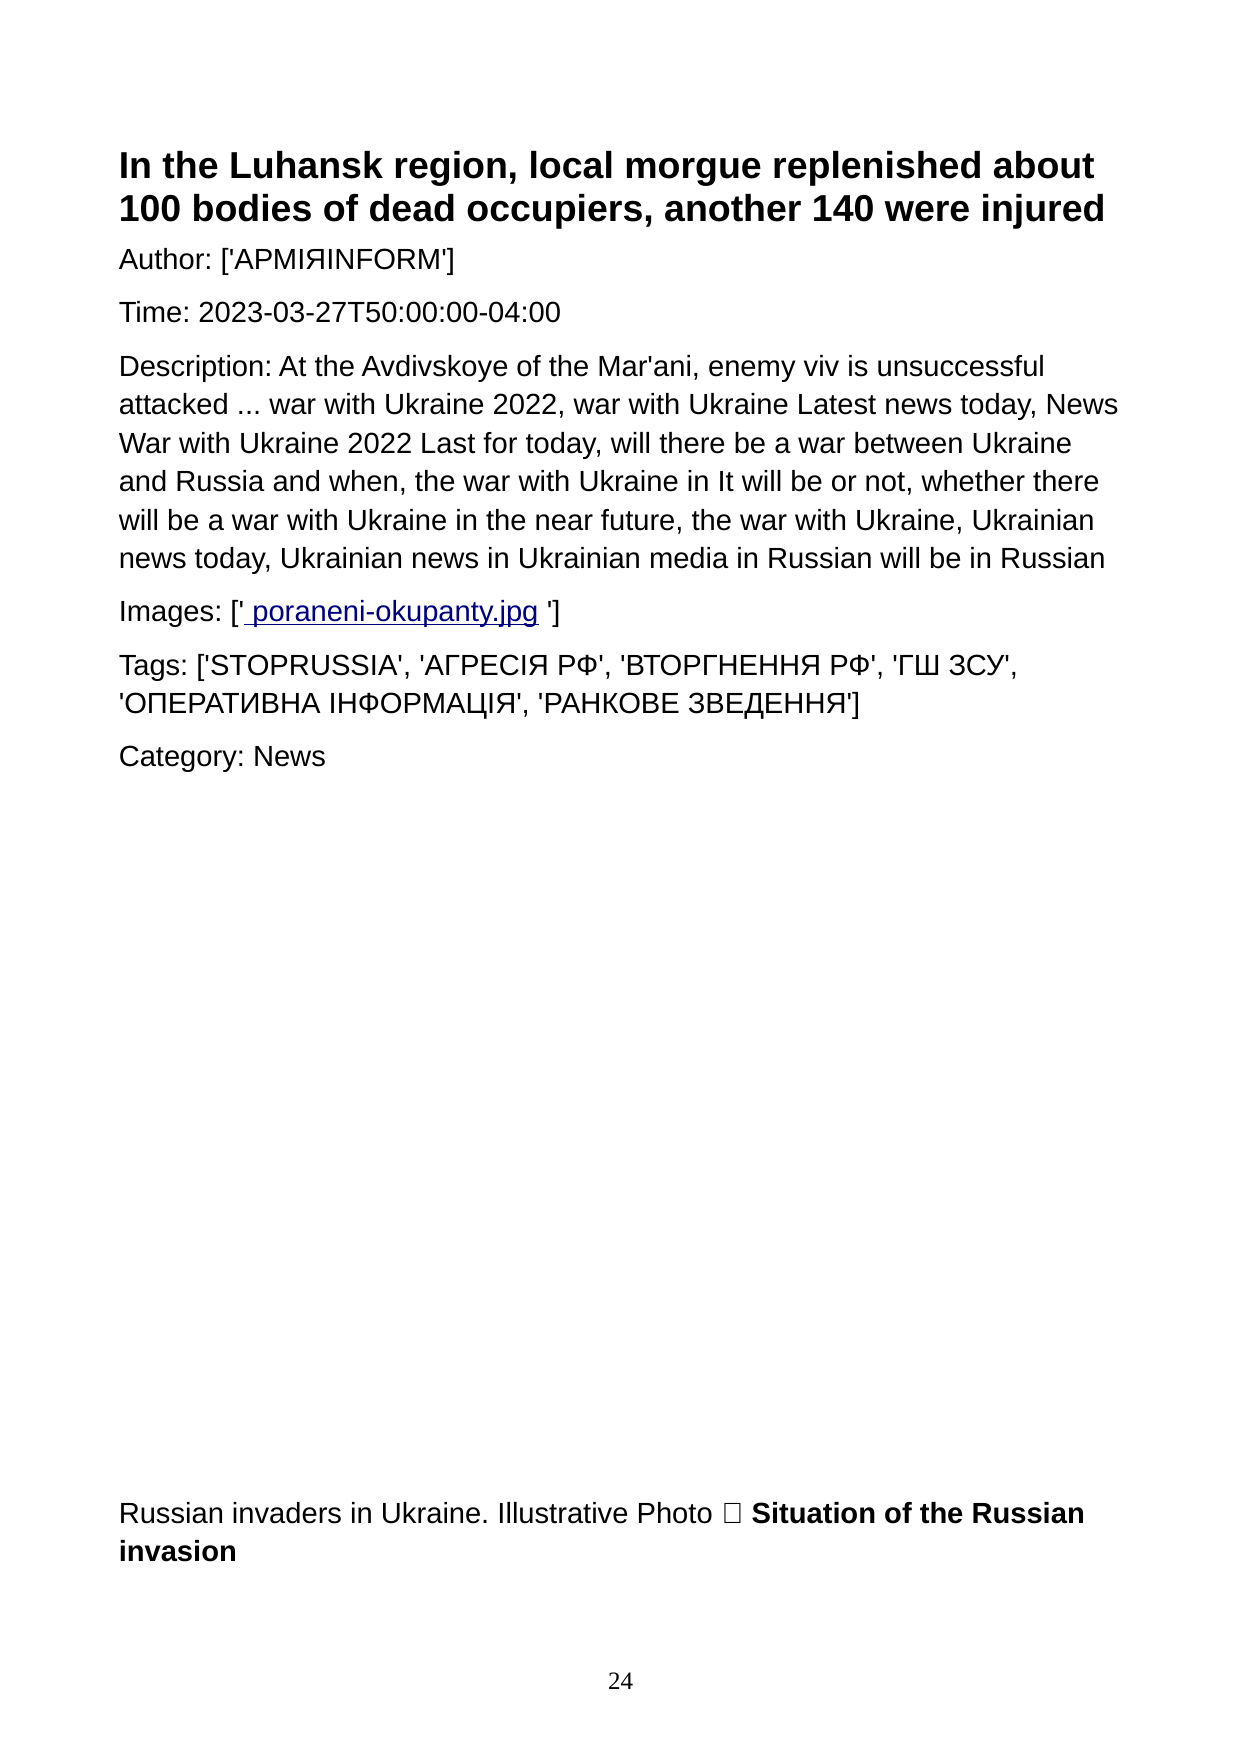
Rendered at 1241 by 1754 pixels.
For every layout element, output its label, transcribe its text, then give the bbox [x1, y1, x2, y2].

text Images: [' poraneni-okupanty.jpg '] [118, 594, 1122, 628]
subtitle In the Luhansk region, local morgue replenished about 100 bodies of dead occupiers, another 140 were injured [118, 143, 1122, 230]
text Time: 2023-03-27T50:00:00-04:00 [118, 295, 1122, 329]
text Author: ['АРМІЯINFORM'] [118, 242, 1122, 276]
text Russian invaders in Ukraine. Illustrative Photo 🔥 Situation of the Russian invasion [118, 792, 1122, 1568]
text Tags: ['STOPRUSSIA', 'АГРЕСІЯ РФ', 'ВТОРГНЕННЯ РФ', 'ГШ ЗСУ', 'ОПЕРАТИВНА ІНФОРМАЦІЯ', 'РАНКОВЕ ЗВЕДЕННЯ'] [118, 647, 1122, 719]
text Category: News [118, 739, 1122, 773]
text Description: At the Avdіvskoye of the Mar'ani, enemy viv is unsuccessful attacked ... war with Ukraine 2022, war with Ukraine Latest news today, News War with Ukraine 2022 Last for today, will there be a war between Ukraine and Russia and when, the war with Ukraine in It will be or not, whether there will be a war with Ukraine in the near future, the war with Ukraine, Ukrainian news today, Ukrainian news in Ukrainian media in Russian will be in Russian [118, 348, 1122, 575]
